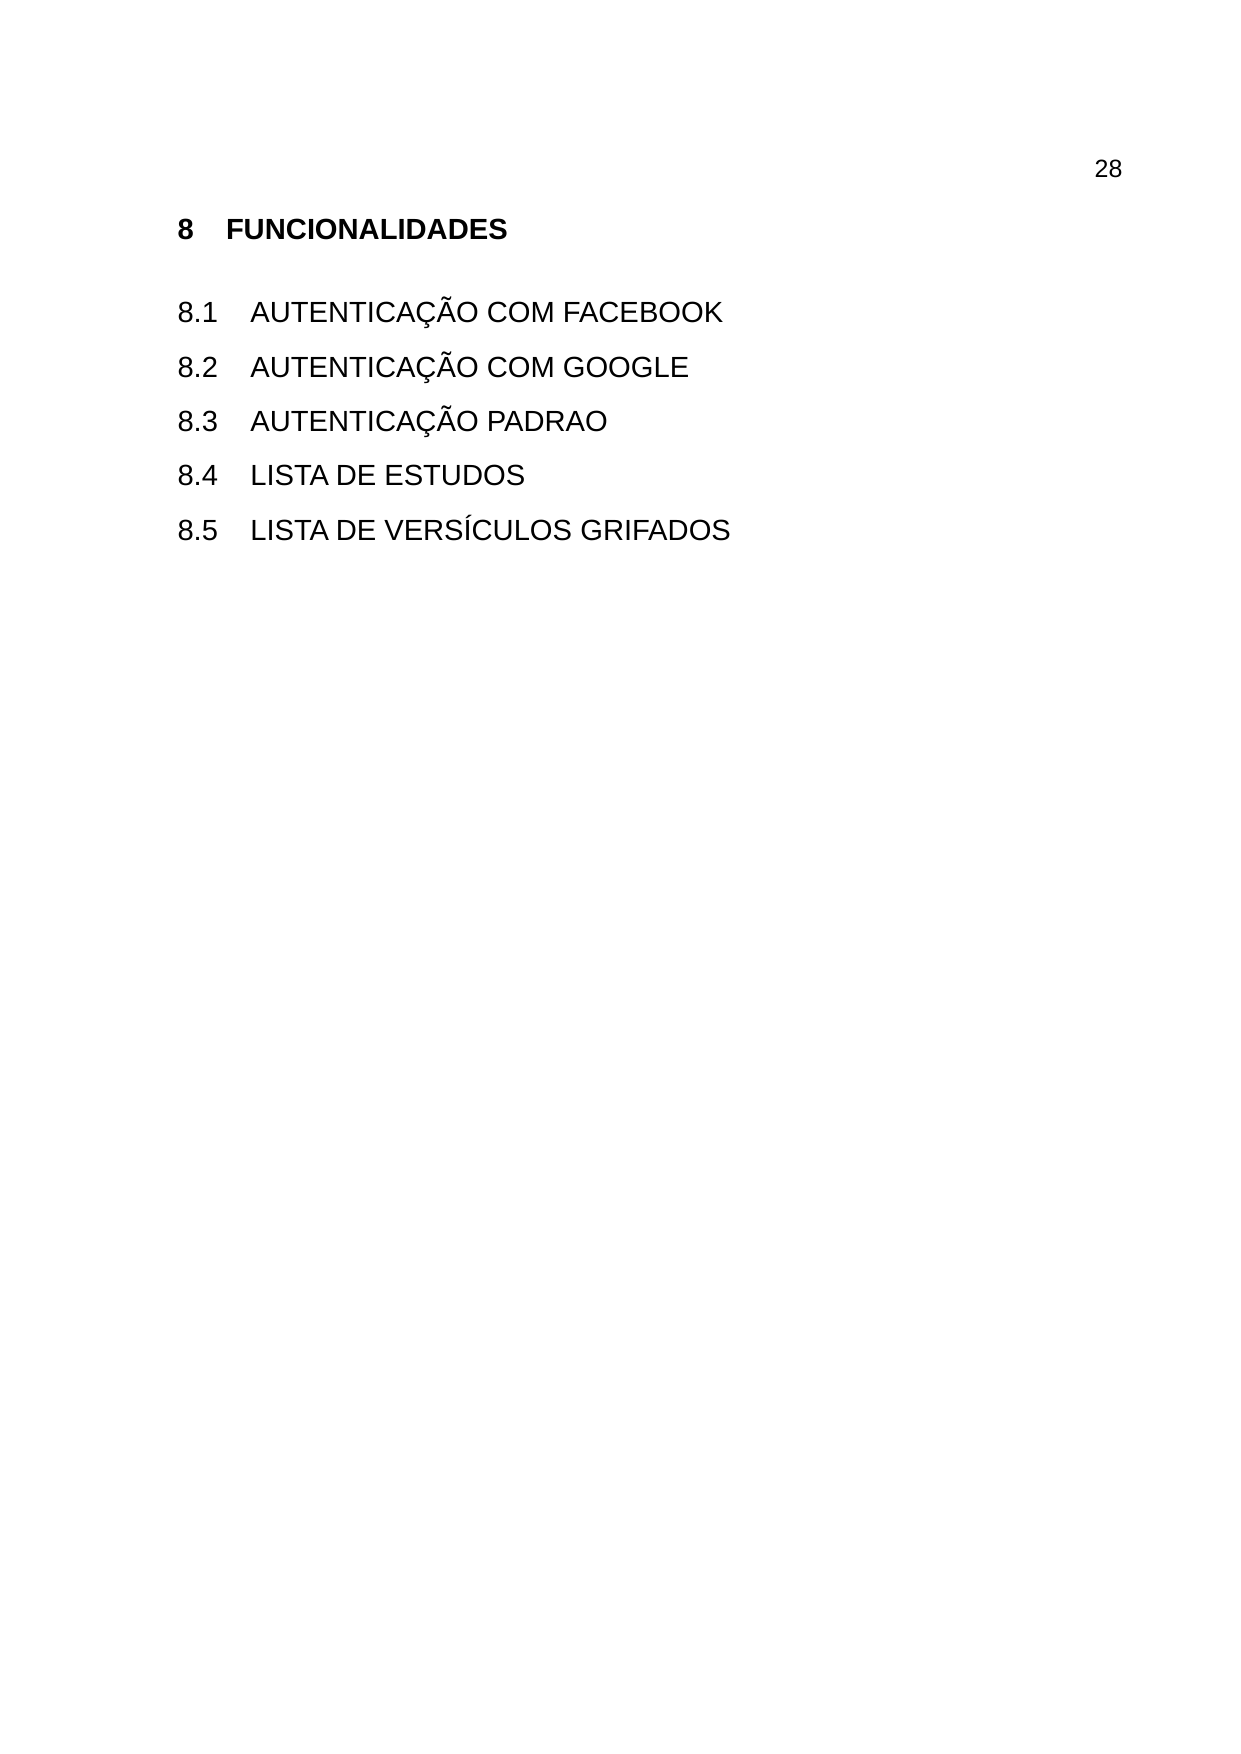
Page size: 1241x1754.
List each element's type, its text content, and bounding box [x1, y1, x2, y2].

subtitle AUTENTICAÇÃO PADRAO [177, 404, 1122, 438]
subtitle LISTA DE VERSÍCULOS GRIFADOS [177, 513, 1122, 546]
subtitle FUNCIONALIDADES [177, 212, 1122, 245]
subtitle AUTENTICAÇÃO COM GOOGLE [177, 350, 1122, 383]
subtitle LISTA DE ESTUDOS [177, 458, 1122, 492]
subtitle AUTENTICAÇÃO COM FACEBOOK [177, 295, 1122, 329]
